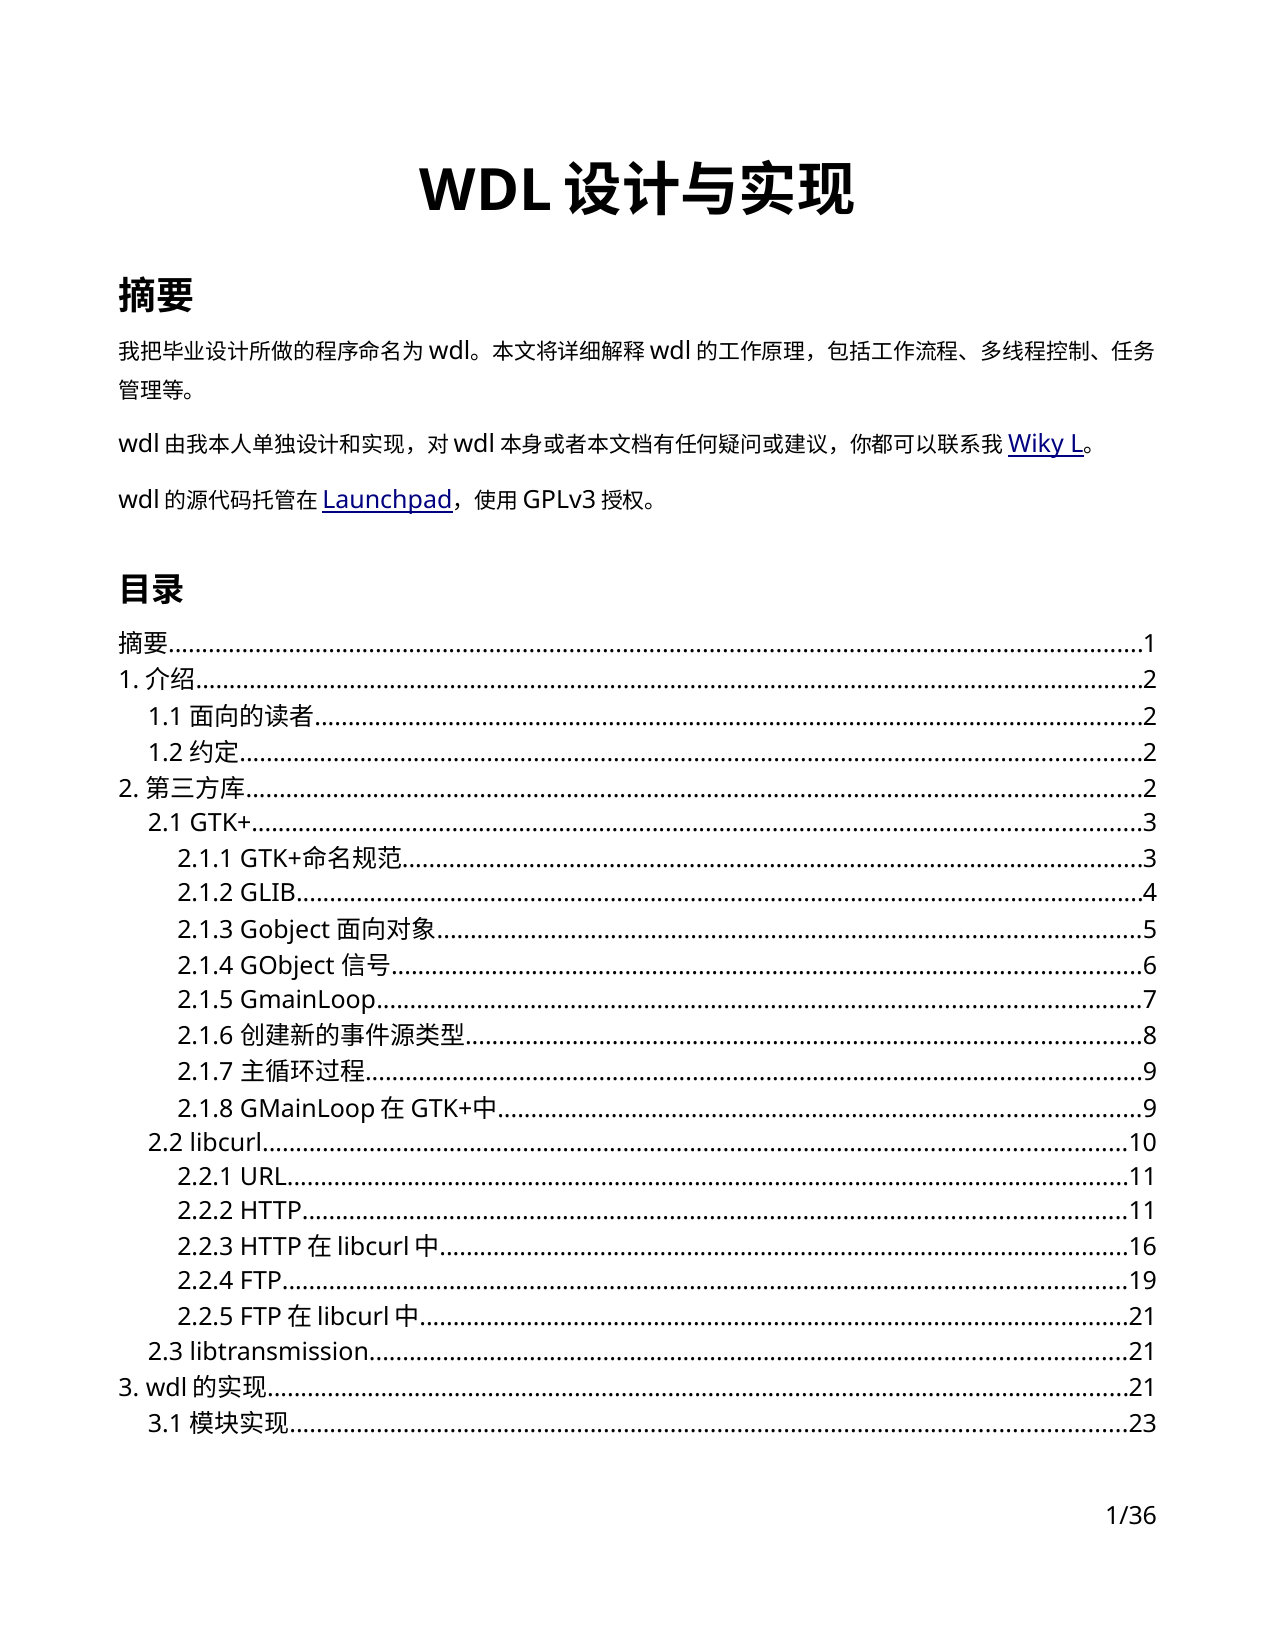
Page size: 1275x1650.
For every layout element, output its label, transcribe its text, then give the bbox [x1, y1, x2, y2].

text 2.1.3 Gobject 面向对象 5 [177, 909, 1157, 945]
text 2.2.2 HTTP 11 [177, 1192, 1157, 1227]
text 2.1.6 创建新的事件源类型 8 [177, 1016, 1157, 1052]
text 2.1.7 主循环过程 9 [177, 1052, 1157, 1088]
text 2.1.5 GmainLoop 7 [177, 982, 1157, 1016]
text 1.1 面向的读者 2 [148, 696, 1157, 732]
text 我把毕业设计所做的程序命名为wdl。本文将详细解释wdl的工作原理，包括工作流程、多线程控制、任务管理等。 [118, 333, 1157, 405]
text 2.2.3 HTTP在libcurl中 16 [177, 1227, 1157, 1263]
subtitle 摘要 [118, 265, 1157, 320]
text 2.1.8 GMainLoop在GTK+中 9 [177, 1088, 1157, 1124]
text 摘要 1 [118, 623, 1157, 660]
text 2.2.1 URL 11 [177, 1158, 1157, 1192]
title WDL设计与实现 [118, 143, 1157, 228]
text wdl的源代码托管在Launchpad，使用GPLv3授权。 [118, 482, 1157, 516]
text 2.3 libtransmission 21 [148, 1333, 1157, 1367]
text 1. 介绍 2 [118, 660, 1157, 696]
text 3. wdl的实现 21 [118, 1367, 1157, 1403]
text 2.1.1 GTK+命名规范 3 [177, 839, 1157, 875]
text 2.1.4 GObject 信号 6 [177, 945, 1157, 982]
text 2.1.2 GLIB 4 [177, 875, 1157, 909]
text 2. 第三方库 2 [118, 768, 1157, 805]
text 3.1 模块实现 23 [148, 1403, 1157, 1440]
text 2.2.5 FTP在libcurl中 21 [177, 1297, 1157, 1333]
text 2.2.4 FTP 19 [177, 1263, 1157, 1297]
text wdl由我本人单独设计和实现，对wdl本身或者本文档有任何疑问或建议，你都可以联系我 Wiky L。 [118, 426, 1157, 460]
text 1.2 约定 2 [148, 732, 1157, 768]
subtitle 目录 [118, 563, 1157, 611]
text 2.2 libcurl 10 [148, 1124, 1157, 1158]
text 2.1 GTK+ 3 [148, 805, 1157, 839]
